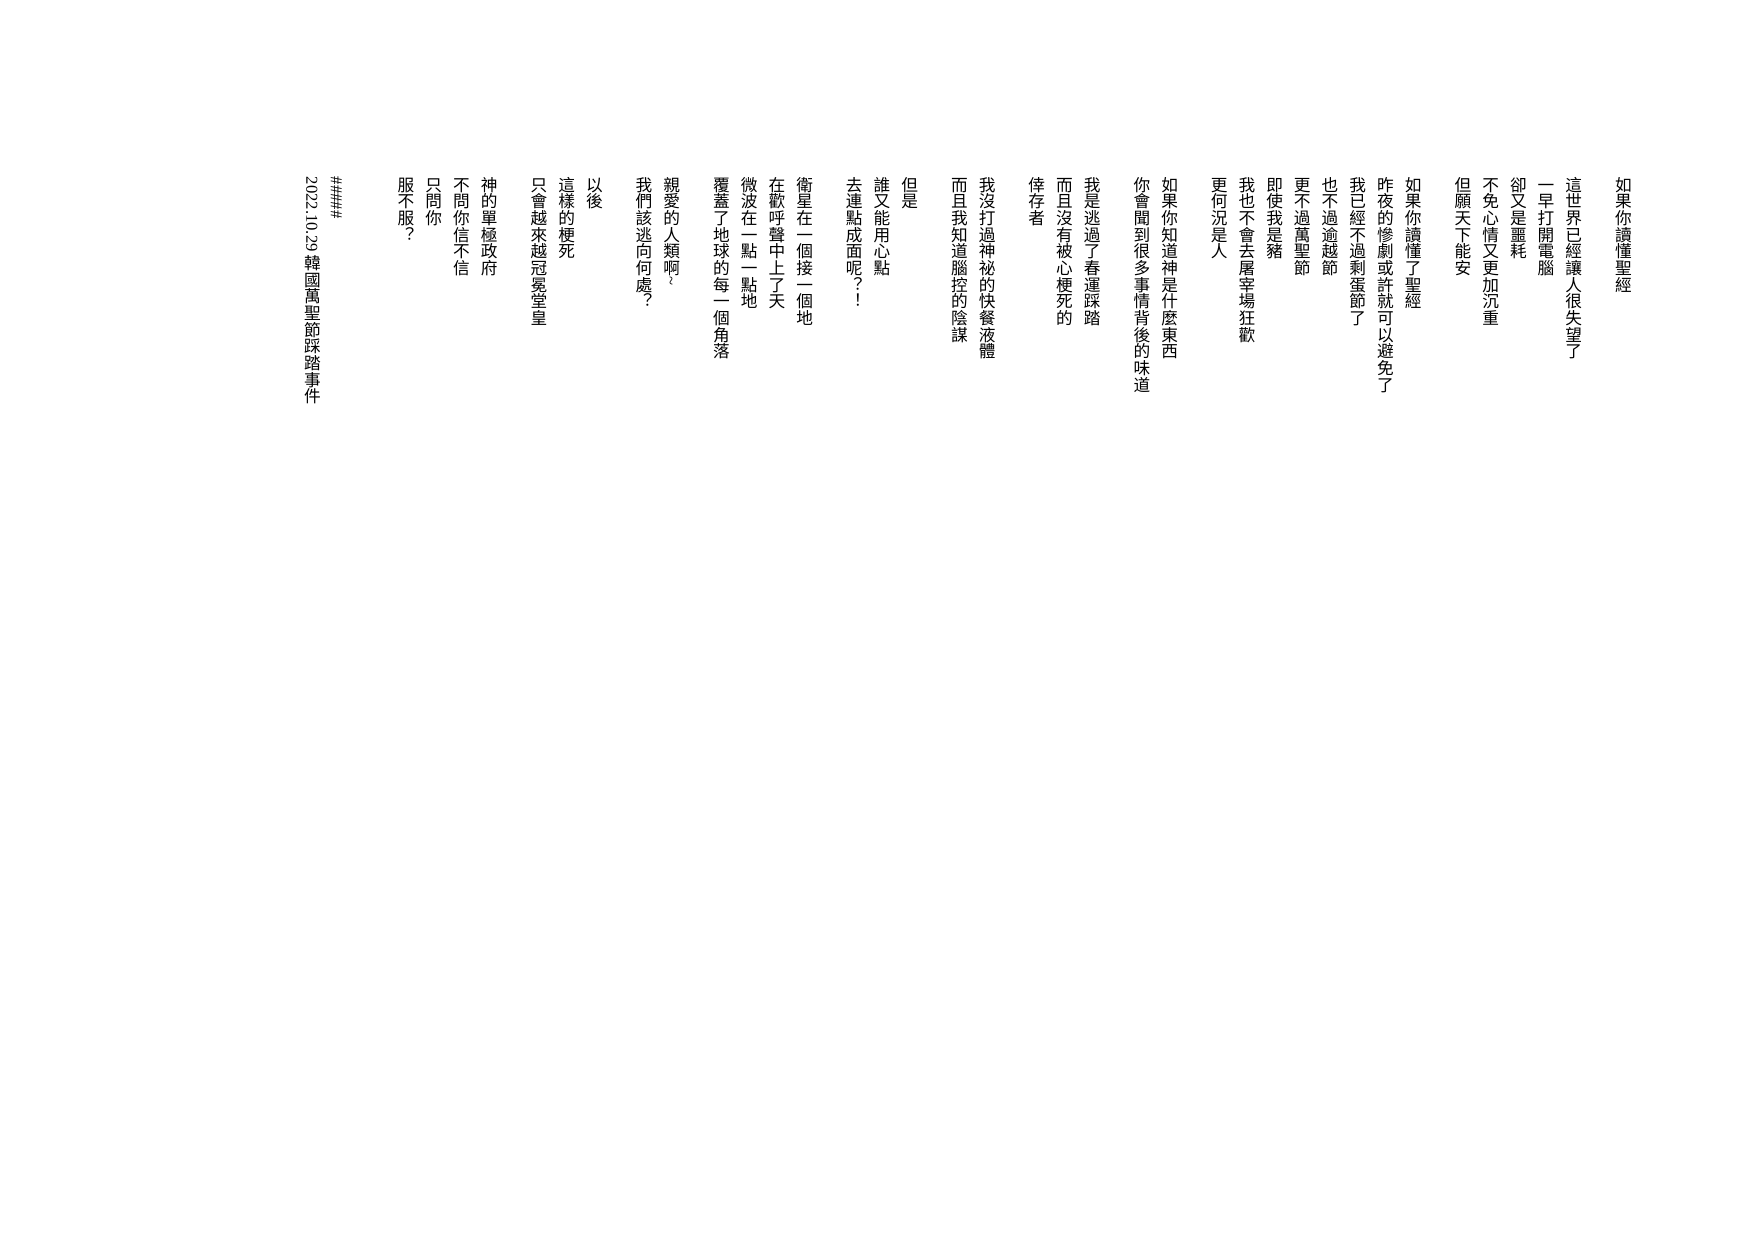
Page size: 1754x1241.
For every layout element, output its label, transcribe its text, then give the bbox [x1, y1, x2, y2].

text 微波在一點一點地 [737, 176, 761, 634]
text 但願天下能安 [1451, 176, 1475, 634]
text 衛星在一個接一個地 [792, 176, 817, 634]
text 你會聞到很多事情背後的味道 [1130, 176, 1154, 634]
text 神的單極政府 [477, 176, 501, 634]
text 我是逃過了春運踩踏 [1080, 176, 1104, 634]
text 在歡呼聲中上了天 [765, 176, 789, 634]
text 昨夜的慘劇或許就可以避免了 [1373, 176, 1397, 634]
text 去連點成面呢？！ [842, 176, 866, 634]
text 如果你讀懂聖經 [1611, 176, 1635, 634]
text 我們該逃向何處？ [632, 176, 656, 634]
text 而且我知道腦控的陰謀 [947, 176, 971, 634]
text 也不過逾越節 [1318, 176, 1342, 634]
text 更何況是人 [1207, 176, 1231, 634]
text 這世界已經讓人很失望了 [1562, 176, 1586, 634]
text 卻又是噩耗 [1506, 176, 1530, 634]
text 親愛的人類啊~ [659, 176, 684, 634]
text ##### [327, 176, 346, 634]
text 倖存者 [1024, 176, 1049, 634]
text 但是 [897, 176, 922, 634]
text 即使我是豬 [1262, 176, 1287, 634]
text 如果你讀懂了聖經 [1401, 176, 1425, 634]
text 2022.10.29韓國萬聖節踩踏事件 [300, 176, 324, 634]
text 只問你 [422, 176, 446, 634]
text 覆蓋了地球的每一個角落 [709, 176, 733, 634]
text 以後 [582, 176, 606, 634]
text 只會越來越冠冕堂皇 [527, 176, 551, 634]
text 我已經不過剩蛋節了 [1346, 176, 1370, 634]
text 而且沒有被心梗死的 [1052, 176, 1076, 634]
text 更不過萬聖節 [1290, 176, 1314, 634]
text 這樣的梗死 [554, 176, 579, 634]
text 誰又能用心點 [870, 176, 894, 634]
text 不免心情又更加沉重 [1478, 176, 1503, 634]
text 一早打開電腦 [1534, 176, 1558, 634]
text 不問你信不信 [449, 176, 473, 634]
text 如果你知道神是什麼東西 [1157, 176, 1182, 634]
text 服不服？ [394, 176, 418, 634]
text 我也不會去屠宰場狂歡 [1235, 176, 1259, 634]
text 我沒打過神祕的快餐液體 [975, 176, 999, 634]
